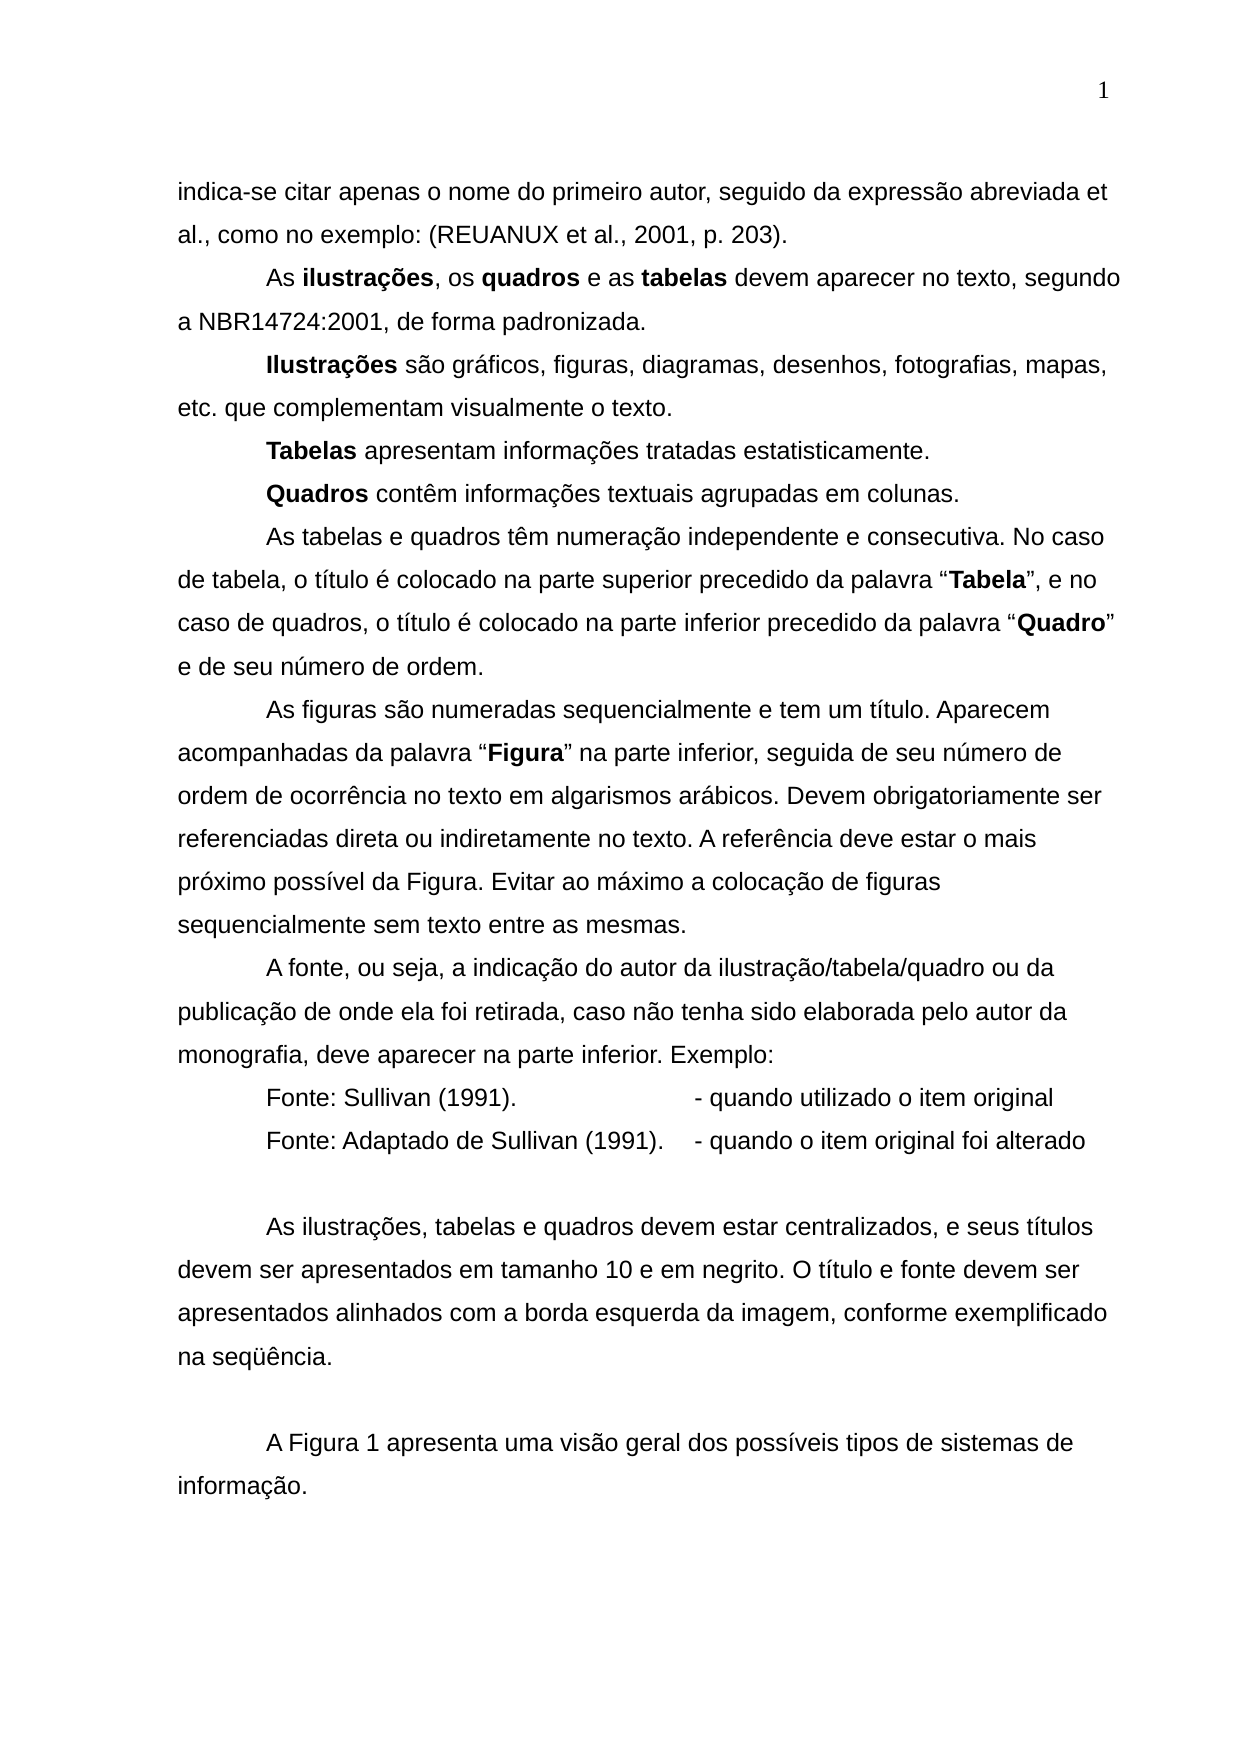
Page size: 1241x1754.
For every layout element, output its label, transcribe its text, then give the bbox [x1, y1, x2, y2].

text indica-se citar apenas o nome do primeiro autor, seguido da expressão abreviada et al., como no exemplo: (REUANUX et al., 2001, p. 203). [177, 177, 1122, 249]
text Quadros contêm informações textuais agrupadas em colunas. [177, 479, 1122, 508]
text Fonte: Adaptado de Sullivan (1991). - quando o item original foi alterado [177, 1126, 1122, 1155]
text As figuras são numeradas sequencialmente e tem um título. Aparecem acompanhadas da palavra “Figura” na parte inferior, seguida de seu número de ordem de ocorrência no texto em algarismos arábicos. Devem obrigatoriamente ser referenciadas direta ou indiretamente no texto. A referência deve estar o mais próximo possível da Figura. Evitar ao máximo a colocação de figuras sequencialmente sem texto entre as mesmas. [177, 695, 1122, 939]
text A fonte, ou seja, a indicação do autor da ilustração/tabela/quadro ou da publicação de onde ela foi retirada, caso não tenha sido elaborada pelo autor da monografia, deve aparecer na parte inferior. Exemplo: [177, 953, 1122, 1068]
text A Figura 1 apresenta uma visão geral dos possíveis tipos de sistemas de informação. [177, 1428, 1122, 1500]
text Ilustrações são gráficos, figuras, diagramas, desenhos, fotografias, mapas, etc. que complementam visualmente o texto. [177, 350, 1122, 422]
text Tabelas apresentam informações tratadas estatisticamente. [177, 436, 1122, 465]
text As ilustrações, tabelas e quadros devem estar centralizados, e seus títulos devem ser apresentados em tamanho 10 e em negrito. O título e fonte devem ser apresentados alinhados com a borda esquerda da imagem, conforme exemplificado na seqüência. [177, 1212, 1122, 1370]
text As ilustrações, os quadros e as tabelas devem aparecer no texto, segundo a NBR14724:2001, de forma padronizada. [177, 263, 1122, 335]
text As tabelas e quadros têm numeração independente e consecutiva. No caso de tabela, o título é colocado na parte superior precedido da palavra “Tabela”, e no caso de quadros, o título é colocado na parte inferior precedido da palavra “Quadro” e de seu número de ordem. [177, 522, 1122, 680]
text Fonte: Sullivan (1991). - quando utilizado o item original [177, 1083, 1122, 1112]
